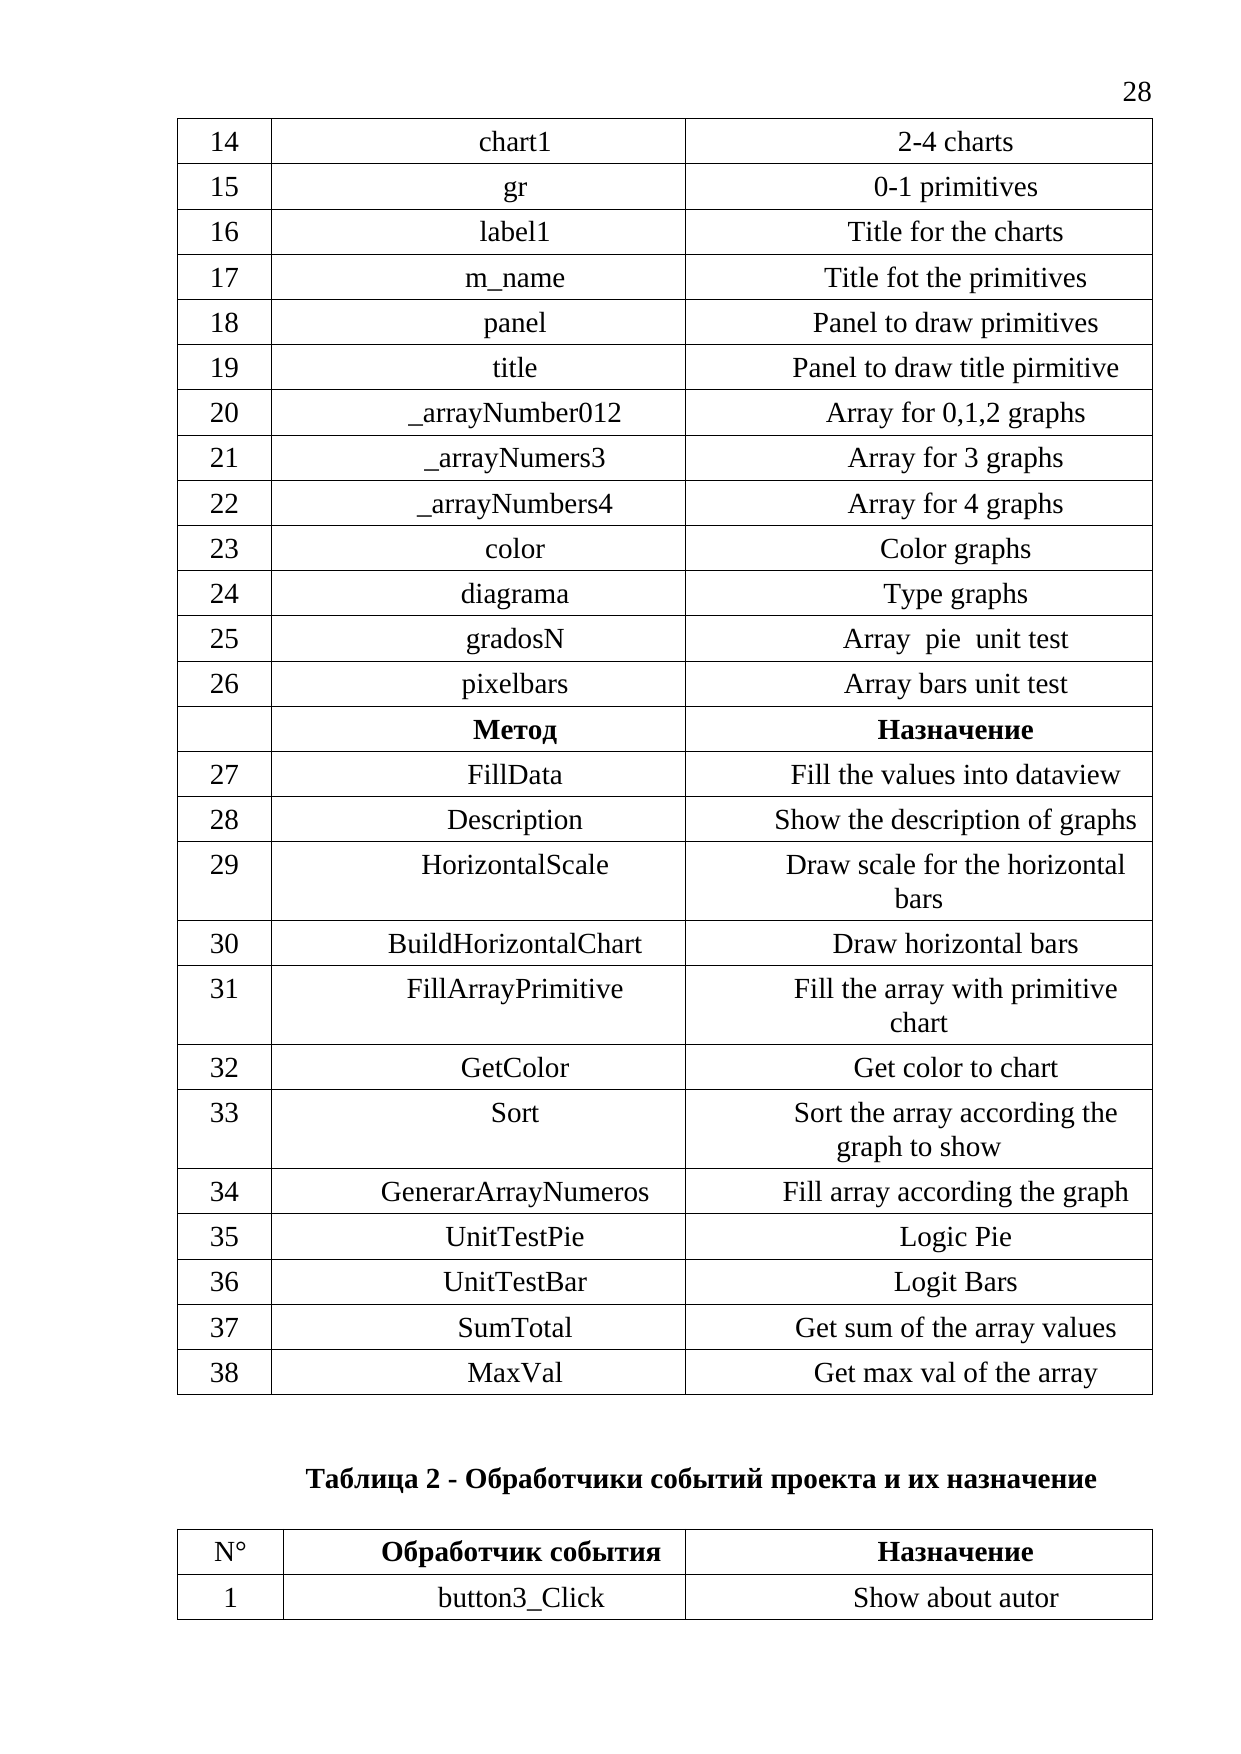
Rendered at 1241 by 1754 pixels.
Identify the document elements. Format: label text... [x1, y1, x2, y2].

table_cell 37 [178, 1305, 271, 1349]
table_cell 0-1 primitives [686, 164, 1152, 208]
table_cell 28 [178, 797, 271, 841]
table_cell m_name [272, 255, 685, 299]
table_cell Get max val of the array [686, 1350, 1152, 1394]
table_cell Get sum of the array values [686, 1305, 1152, 1349]
table_cell Logic Pie [686, 1214, 1152, 1258]
table_cell _arrayNumers3 [272, 436, 685, 480]
text Таблица 2 - Обработчики событий проекта и их назначение [177, 1461, 1152, 1495]
table_cell diagrama [272, 571, 685, 615]
table_cell Draw scale for the horizontal bars [686, 842, 1152, 920]
table_cell 20 [178, 390, 271, 434]
table_cell Sort [272, 1090, 685, 1168]
table_cell chart1 [272, 119, 685, 163]
table_header Назначение [686, 1530, 1152, 1574]
table_cell Fill array according the graph [686, 1169, 1152, 1213]
table_cell gradosN [272, 616, 685, 661]
table_cell Color graphs [686, 526, 1152, 570]
table_cell Метод [272, 707, 685, 751]
table_cell GenerarArrayNumeros [272, 1169, 685, 1213]
table_cell SumTotal [272, 1305, 685, 1349]
table_cell 36 [178, 1260, 271, 1304]
table_cell Show the description of graphs [686, 797, 1152, 841]
table_cell 29 [178, 842, 271, 920]
table_cell UnitTestBar [272, 1260, 685, 1304]
table_cell Array for 0,1,2 graphs [686, 390, 1152, 434]
table_cell 34 [178, 1169, 271, 1213]
table_cell Description [272, 797, 685, 841]
table_cell 35 [178, 1214, 271, 1258]
table_cell 33 [178, 1090, 271, 1168]
table_cell Array for 3 graphs [686, 436, 1152, 480]
table_cell Назначение [686, 707, 1152, 751]
table_cell 26 [178, 662, 271, 706]
table_cell 23 [178, 526, 271, 570]
table_cell 27 [178, 752, 271, 796]
table_cell 2-4 charts [686, 119, 1152, 163]
table_cell Fill the values into dataview [686, 752, 1152, 796]
table_cell 19 [178, 345, 271, 389]
table_cell panel [272, 300, 685, 344]
table_cell Array for 4 graphs [686, 481, 1152, 525]
table_cell 18 [178, 300, 271, 344]
table_cell UnitTestPie [272, 1214, 685, 1258]
table_cell _arrayNumbers4 [272, 481, 685, 525]
table_cell 25 [178, 616, 271, 661]
table_cell pixelbars [272, 662, 685, 706]
table_cell Logit Bars [686, 1260, 1152, 1304]
table_cell Type graphs [686, 571, 1152, 615]
table_cell 16 [178, 210, 271, 254]
table_cell HorizontalScale [272, 842, 685, 920]
table_header Обработчик события [284, 1530, 685, 1574]
table_cell 14 [178, 119, 271, 163]
table_cell 15 [178, 164, 271, 208]
table_cell Array pie unit test [686, 616, 1152, 661]
table_cell gr [272, 164, 685, 208]
table_cell 32 [178, 1045, 271, 1089]
table_cell Panel to draw title pirmitive [686, 345, 1152, 389]
table_cell Show about autor [686, 1575, 1152, 1619]
table_cell Fill the array with primitive chart [686, 966, 1152, 1044]
table_cell GetColor [272, 1045, 685, 1089]
table_cell 38 [178, 1350, 271, 1394]
table_cell Title for the charts [686, 210, 1152, 254]
table_cell Panel to draw primitives [686, 300, 1152, 344]
table_cell MaxVal [272, 1350, 685, 1394]
table_cell 1 [178, 1575, 283, 1619]
table_cell Array bars unit test [686, 662, 1152, 706]
table_cell button3_Click [284, 1575, 685, 1619]
table_cell 30 [178, 921, 271, 965]
table_cell 22 [178, 481, 271, 525]
table_header N° [178, 1530, 283, 1574]
table_cell 31 [178, 966, 271, 1044]
table_cell 21 [178, 436, 271, 480]
table_cell Title fot the primitives [686, 255, 1152, 299]
table_cell FillData [272, 752, 685, 796]
table_cell color [272, 526, 685, 570]
table_cell label1 [272, 210, 685, 254]
table_cell 24 [178, 571, 271, 615]
table_cell _arrayNumber012 [272, 390, 685, 434]
table_cell FillArrayPrimitive [272, 966, 685, 1044]
table_cell [178, 707, 271, 751]
table_cell title [272, 345, 685, 389]
table_cell Draw horizontal bars [686, 921, 1152, 965]
table_cell Get color to chart [686, 1045, 1152, 1089]
table_cell 17 [178, 255, 271, 299]
table_cell Sort the array according the graph to show [686, 1090, 1152, 1168]
table_cell BuildHorizontalChart [272, 921, 685, 965]
